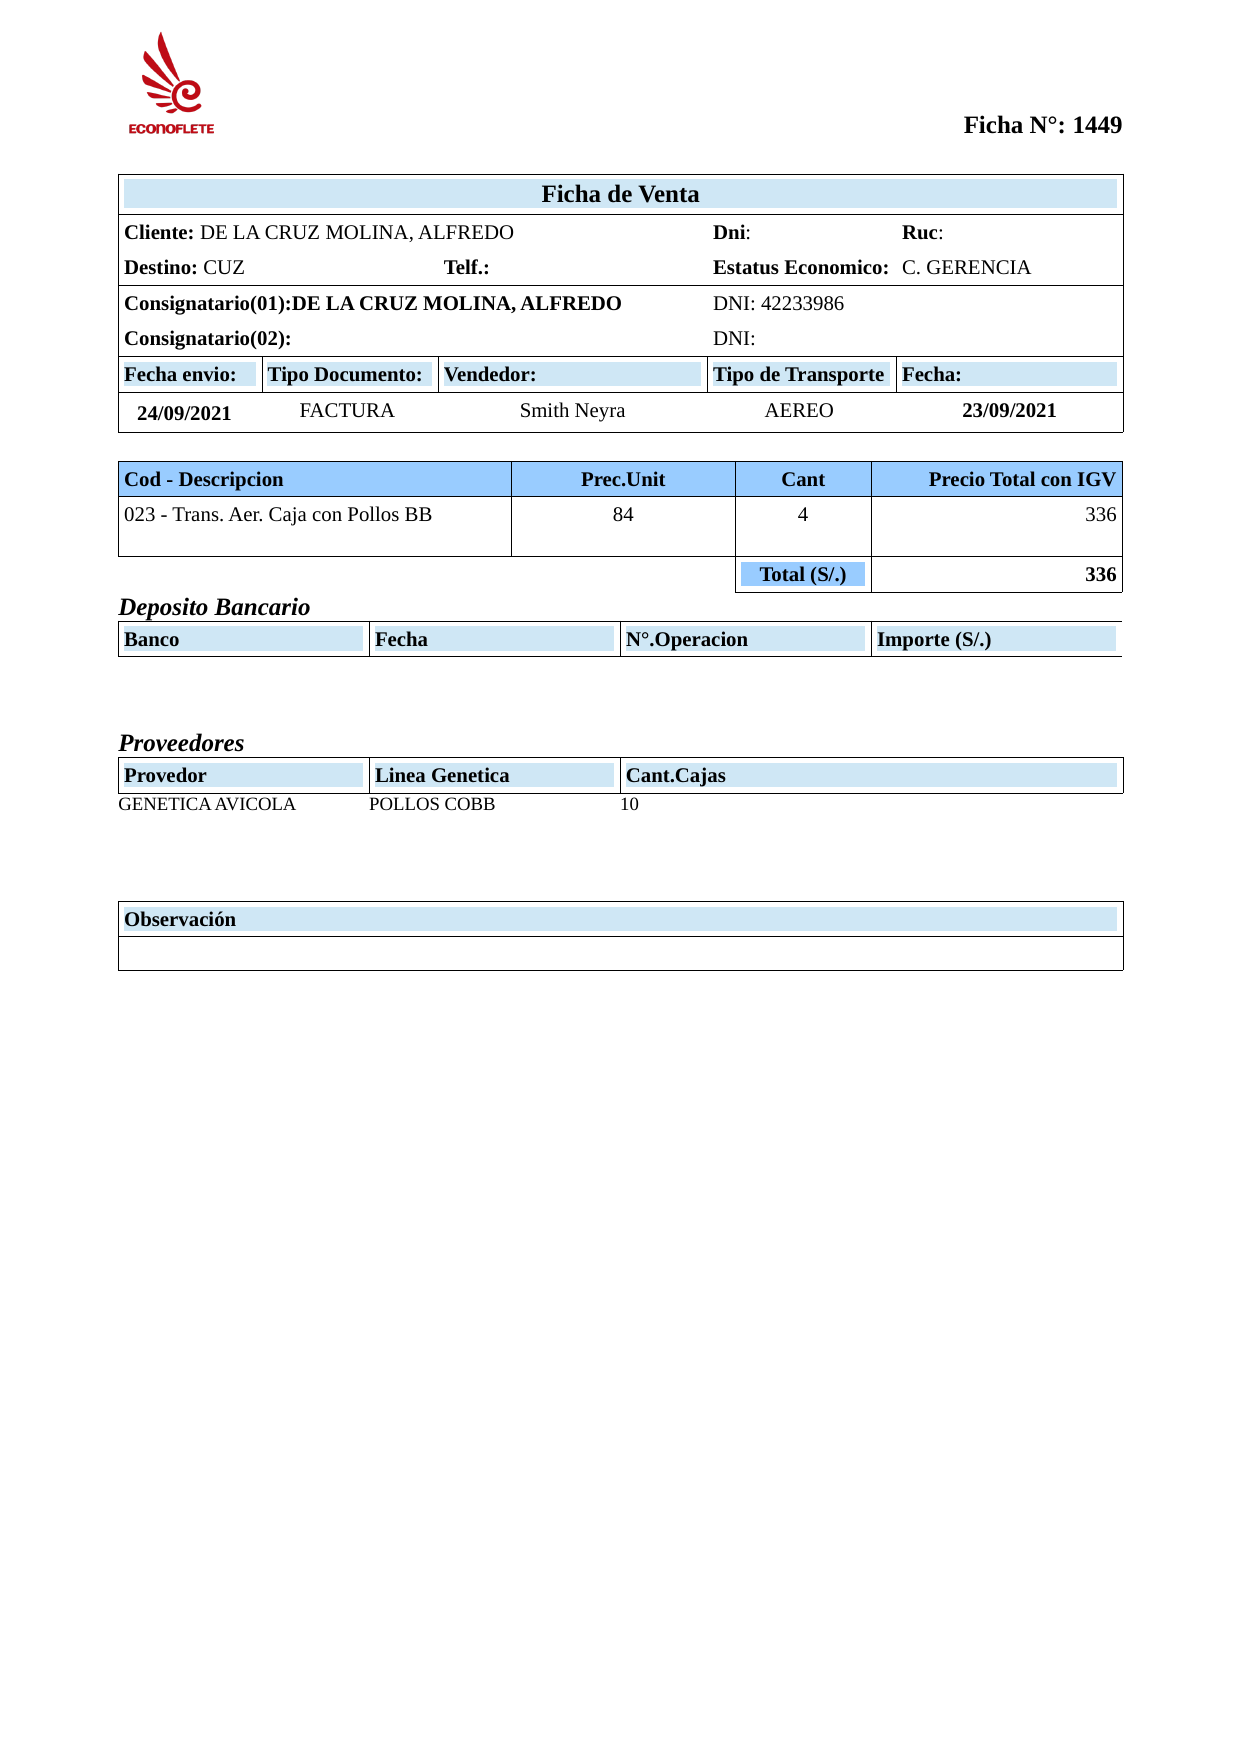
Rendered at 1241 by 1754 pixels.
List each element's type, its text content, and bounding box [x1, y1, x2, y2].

table_cell 023 - Trans. Aer. Caja con Pollos BB [119, 497, 511, 556]
table_cell [118, 815, 369, 836]
table_cell Total (S/.) [736, 557, 871, 592]
table_header Importe (S/.) [872, 622, 1122, 656]
table_cell [511, 557, 735, 592]
table_cell Consignatario(01):DE LA CRUZ MOLINA, ALFREDO [119, 286, 707, 321]
table_cell 336 [872, 497, 1122, 556]
table_cell [369, 815, 620, 836]
table_cell [118, 657, 369, 680]
table_cell Cliente: DE LA CRUZ MOLINA, ALFREDO [119, 215, 707, 249]
table_cell [369, 680, 620, 704]
table_cell Vendedor: [439, 357, 707, 392]
table_header Cod - Descripcion [119, 462, 511, 496]
table_cell 10 [620, 794, 1123, 814]
table_cell [369, 879, 620, 901]
table_cell [118, 879, 369, 901]
table_cell 24/09/2021 [119, 393, 262, 432]
table_cell 336 [872, 557, 1122, 592]
table_cell [620, 680, 871, 704]
table_cell FACTURA [262, 393, 438, 432]
table_cell Tipo Documento: [263, 357, 438, 392]
table_header Fecha [370, 622, 620, 656]
table_cell [620, 858, 1123, 879]
table_cell [369, 858, 620, 879]
table_cell POLLOS COBB [369, 794, 620, 814]
table_cell [118, 836, 369, 858]
table_cell [369, 657, 620, 680]
text Deposito Bancario [118, 592, 1122, 621]
table_header N°.Operacion [621, 622, 871, 656]
table_header Prec.Unit [512, 462, 735, 496]
table_header Linea Genetica [370, 758, 620, 793]
table_cell Destino: CUZ [119, 249, 438, 285]
table_cell [620, 815, 1123, 836]
table_cell Fecha envio: [119, 357, 262, 392]
table_cell [620, 657, 871, 680]
table_cell 4 [736, 497, 871, 556]
table_cell [118, 705, 369, 728]
table_cell [118, 557, 511, 592]
table_header Ficha de Venta [119, 175, 1123, 214]
table_cell [620, 836, 1123, 858]
table_cell AEREO [707, 393, 896, 432]
table_cell [871, 657, 1122, 680]
table_cell [118, 680, 369, 704]
table_header Provedor [119, 758, 369, 793]
table_cell C. GERENCIA [896, 249, 1123, 285]
table_cell Tipo de Transporte [708, 357, 896, 392]
table_cell Estatus Economico: [707, 249, 896, 285]
table_cell Telf.: [438, 249, 707, 285]
table_cell [871, 680, 1122, 704]
table_cell [119, 937, 1123, 969]
table_cell [369, 836, 620, 858]
table_cell Consignatario(02): [119, 321, 707, 356]
table_cell GENETICA AVICOLA [118, 794, 369, 814]
table_cell [369, 705, 620, 728]
table_header Observación [119, 902, 1123, 936]
picture [118, 31, 225, 134]
table_header Cant [736, 462, 871, 496]
table_cell [620, 705, 871, 728]
table_cell 23/09/2021 [896, 393, 1123, 432]
table_cell DNI: 42233986 [707, 286, 1123, 321]
table_cell Fecha: [897, 357, 1123, 392]
text Proveedores [118, 728, 1122, 757]
table_cell [620, 879, 1123, 901]
table_cell [118, 858, 369, 879]
table_cell Dni: [707, 215, 896, 249]
table_cell 84 [512, 497, 735, 556]
table_cell Smith Neyra [438, 393, 707, 432]
table_cell DNI: [707, 321, 1123, 356]
table_cell Ruc: [896, 215, 1123, 249]
table_cell [871, 705, 1122, 728]
table_header Precio Total con IGV [872, 462, 1122, 496]
table_header Banco [119, 622, 369, 656]
table_header Cant.Cajas [621, 758, 1123, 793]
